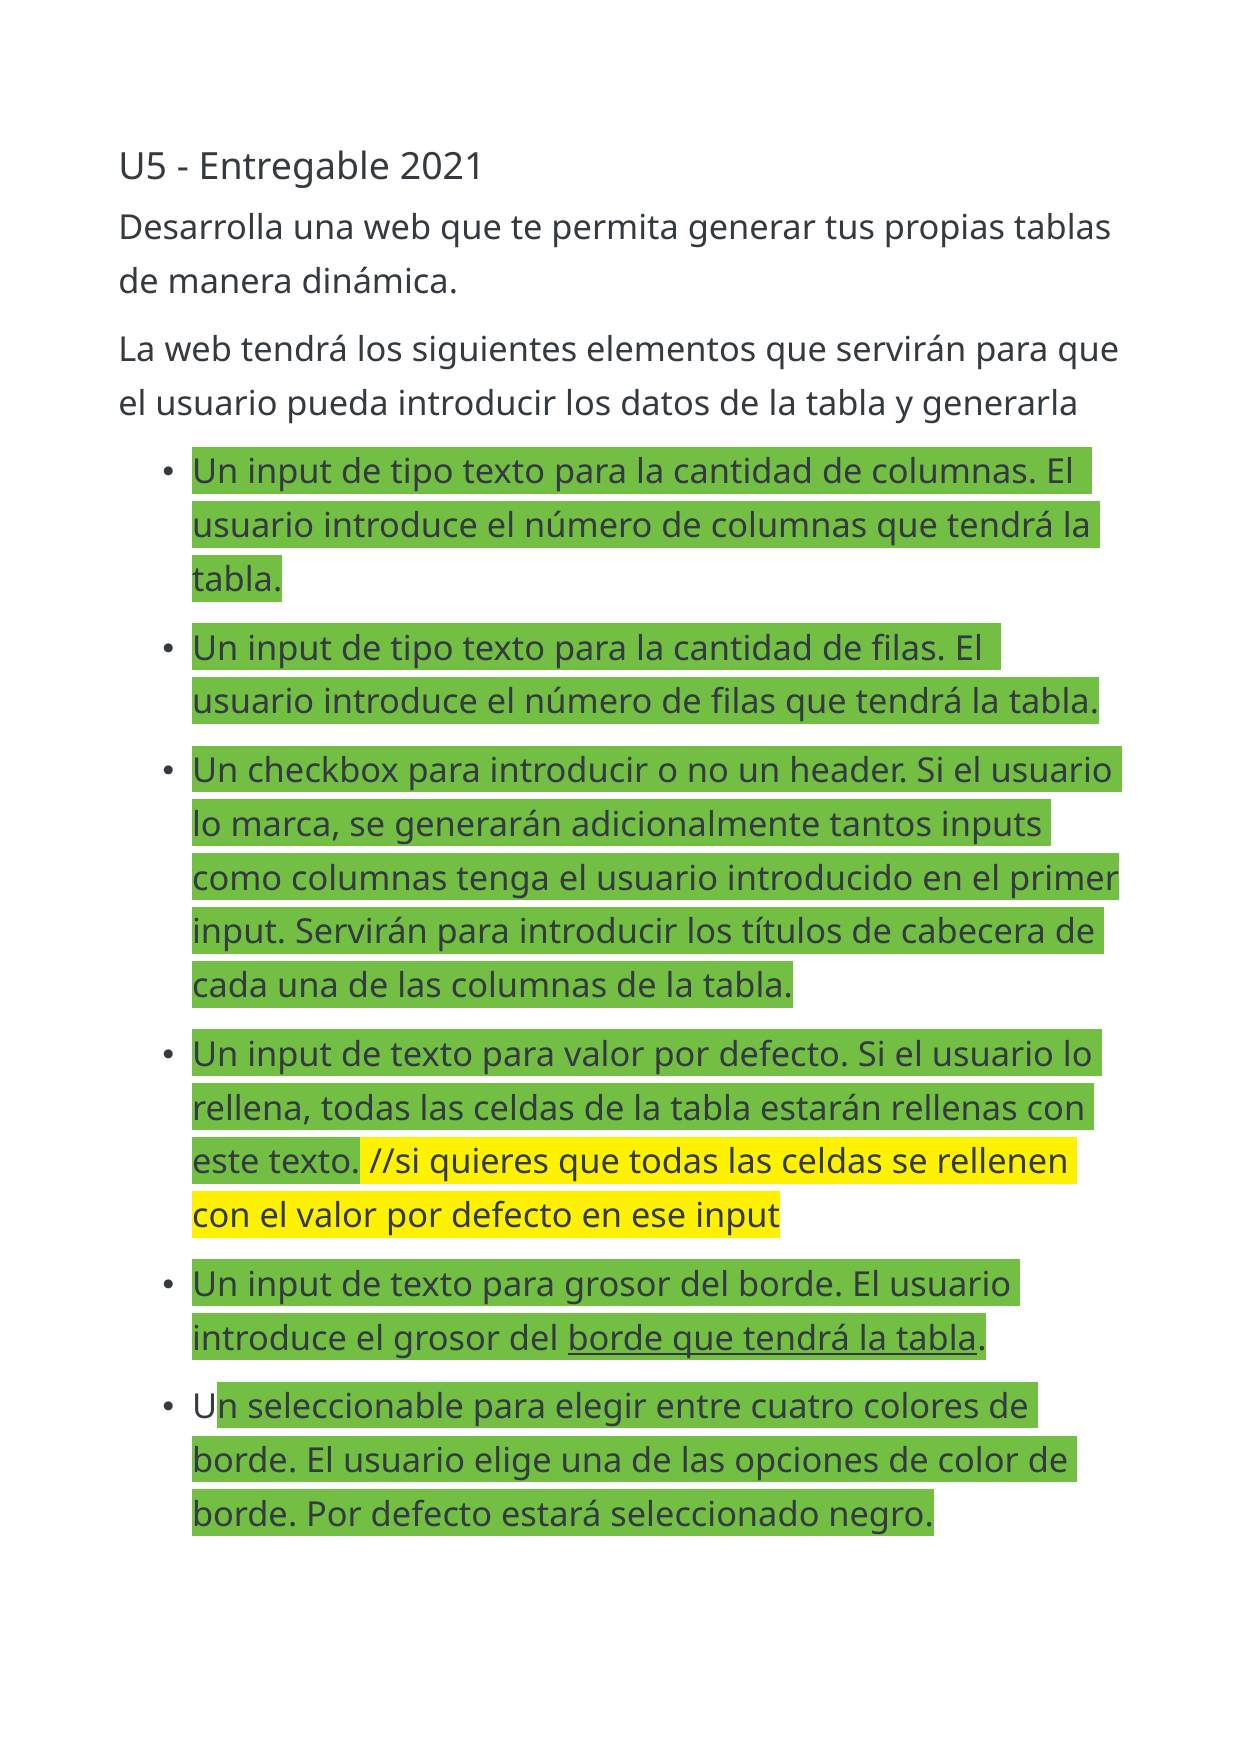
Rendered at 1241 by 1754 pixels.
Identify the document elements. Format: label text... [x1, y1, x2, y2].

list Un checkbox para introducir o no un header. Si el usuario lo marca, se generarán adicionalmente tantos inputs como columnas tenga el usuario introducido en el primer input. Servirán para introducir los títulos de cabecera de cada una de las columnas de la tabla. [162, 746, 1122, 1008]
text La web tendrá los siguientes elementos que servirán para que el usuario pueda introducir los datos de la tabla y generarla [118, 325, 1122, 426]
list Un input de tipo texto para la cantidad de columnas. El usuario introduce el número de columnas que tendrá la tabla. [162, 447, 1122, 602]
text Desarrolla una web que te permita generar tus propias tablas de manera dinámica. [118, 202, 1122, 303]
list Un input de texto para valor por defecto. Si el usuario lo rellena, todas las celdas de la tabla estarán rellenas con este texto. //si quieres que todas las celdas se rellenen con el valor por defecto en ese input [162, 1029, 1122, 1238]
list Un input de tipo texto para la cantidad de filas. El usuario introduce el número de filas que tendrá la tabla. [162, 623, 1122, 724]
list Un seleccionable para elegir entre cuatro colores de borde. El usuario elige una de las opciones de color de borde. Por defecto estará seleccionado negro. [162, 1382, 1122, 1536]
subtitle U5 - Entregable 2021 [118, 139, 1122, 190]
list Un input de texto para grosor del borde. El usuario introduce el grosor del borde que tendrá la tabla. [162, 1259, 1122, 1360]
